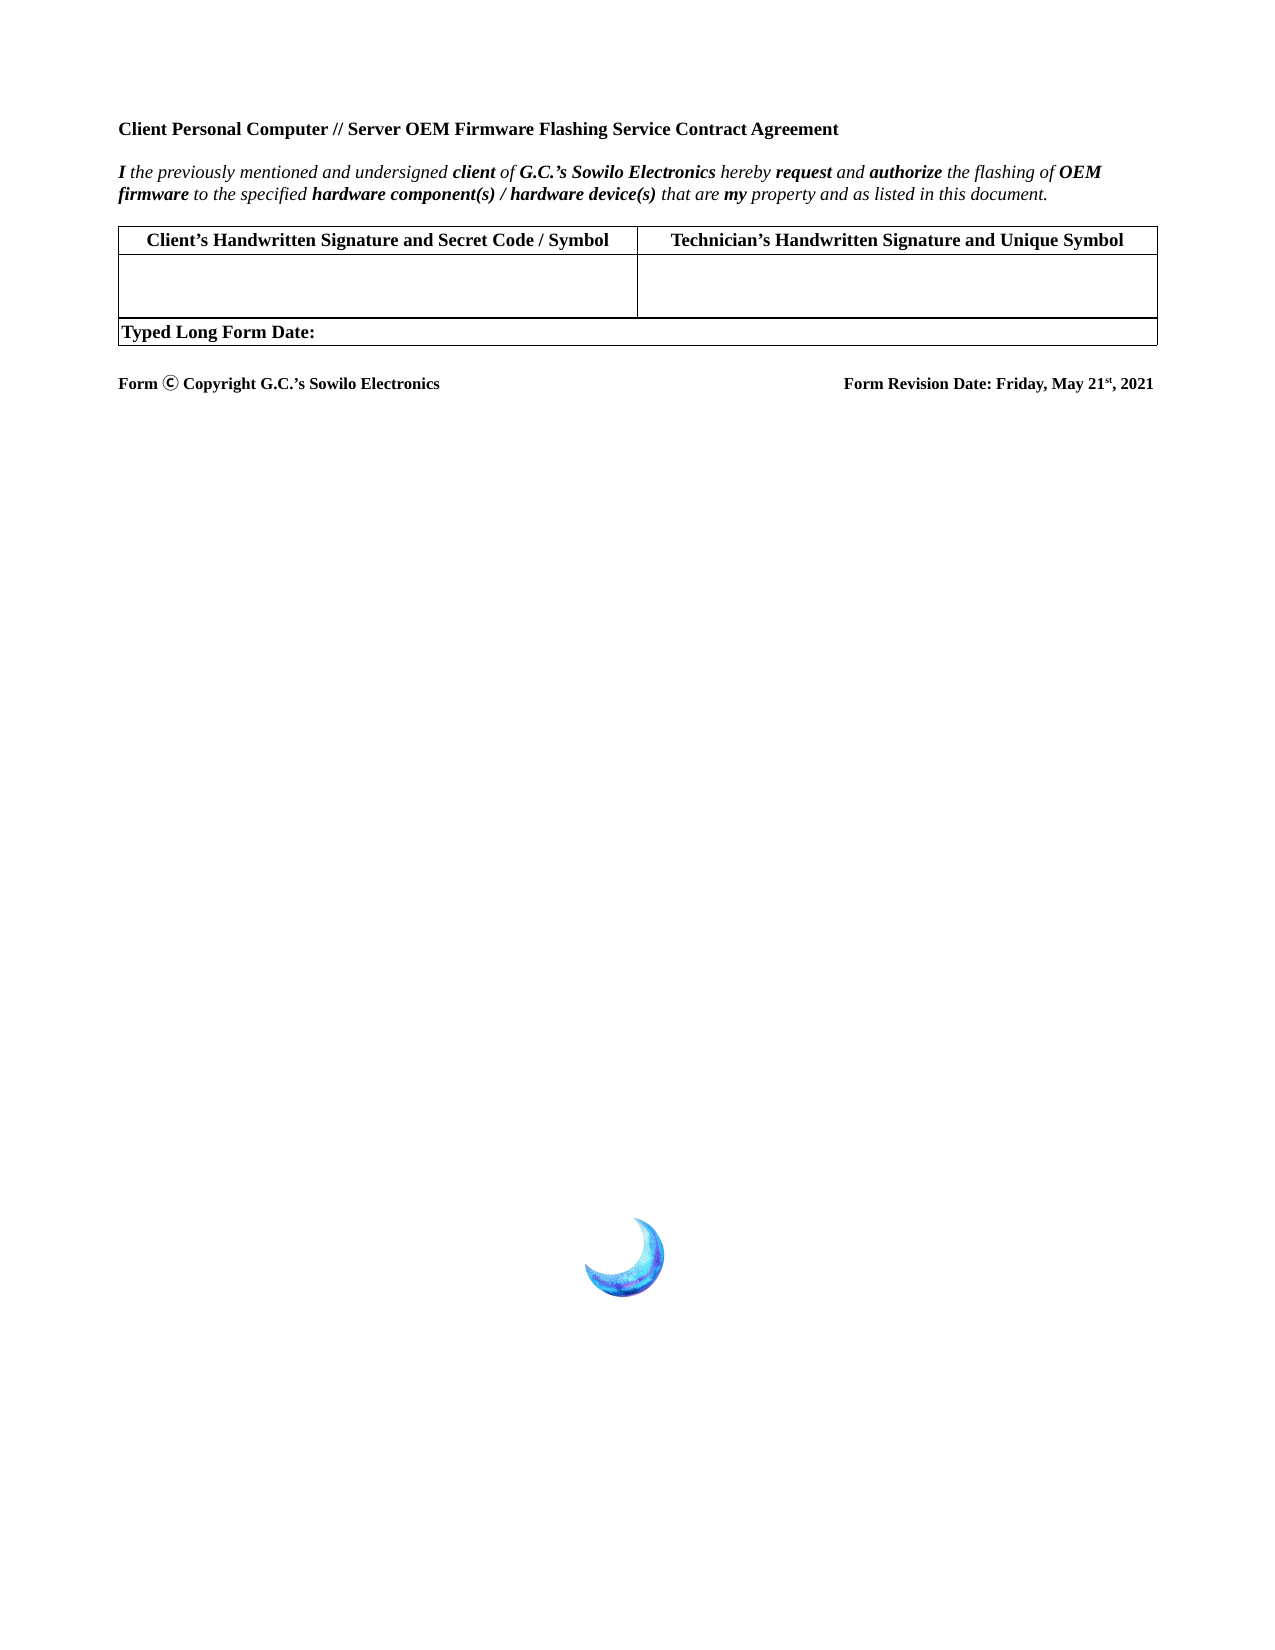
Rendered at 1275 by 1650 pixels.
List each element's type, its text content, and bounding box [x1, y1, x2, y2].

picture [575, 1207, 675, 1308]
table_cell [119, 255, 637, 317]
table_header Typed Long Form Date: [119, 319, 1157, 345]
table_header Client’s Handwritten Signature and Secret Code / Symbol [119, 227, 637, 254]
table_cell [638, 255, 1157, 317]
text I the previously mentioned and undersigned client of G.C.’s Sowilo Electronics hereby request and authorize the flashing of OEM firmware to the specified hardware component(s) / hardware device(s) that are my property and as listed in this document. [118, 161, 1157, 204]
text Client Personal Computer // Server OEM Firmware Flashing Service Contract Agreement [118, 118, 1157, 140]
table_header Technician’s Handwritten Signature and Unique Symbol [638, 227, 1157, 254]
text Form Ⓒ Copyright G.C.’s Sowilo Electronics Form Revision Date: Friday, May 21st, 2021 [118, 374, 1157, 393]
